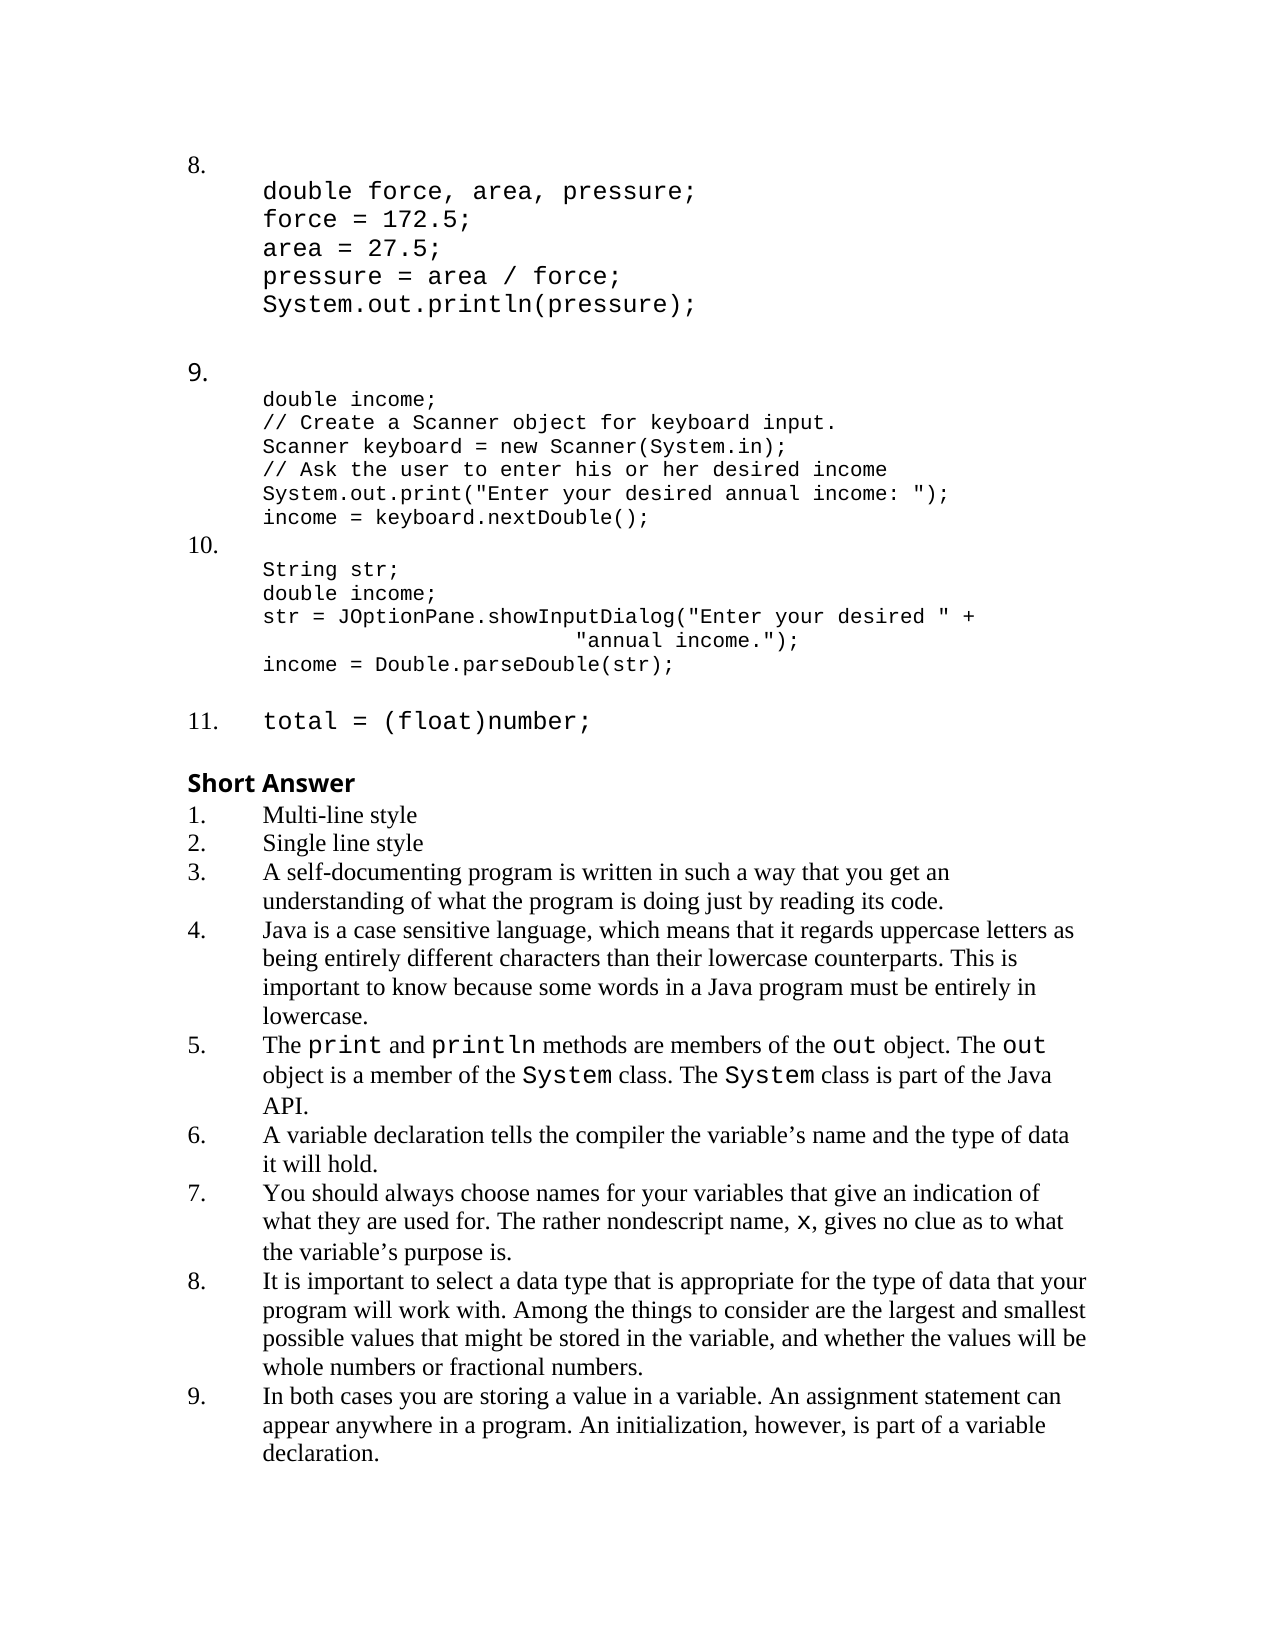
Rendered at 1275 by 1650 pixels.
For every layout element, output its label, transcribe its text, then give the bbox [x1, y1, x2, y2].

text 9. [187, 354, 1087, 388]
text 8. It is important to select a data type that is appropriate for the type of data that your program will work with. Among the things to consider are the largest and smallest possible values that might be stored in the variable, and whether the values will be whole numbers or fractional numbers. [187, 1266, 1087, 1381]
text str = JOptionPane.showInputDialog("Enter your desired " + [187, 606, 1087, 630]
text 9. In both cases you are storing a value in a variable. An assignment statement can appear anywhere in a program. An initialization, however, is part of a variable declaration. [187, 1381, 1087, 1467]
text String str; [187, 559, 1087, 583]
text 7. You should always choose names for your variables that give an indication of what they are used for. The rather nondescript name, x, gives no clue as to what the variable’s purpose is. [187, 1178, 1087, 1266]
text 10. [187, 530, 1087, 559]
text "annual income."); [187, 630, 1087, 654]
text Short Answer [187, 766, 1087, 800]
text 5. The print and println methods are members of the out object. The out object is a member of the System class. The System class is part of the Java API. [187, 1030, 1087, 1120]
text 11. total = (float)number; [187, 706, 1087, 737]
text 6. A variable declaration tells the compiler the variable’s name and the type of data it will hold. [187, 1120, 1087, 1178]
text pressure = area / force; [187, 264, 1087, 292]
text double force, area, pressure; [187, 179, 1087, 207]
text Scanner keyboard = new Scanner(System.in); // Ask the user to enter his or her desired income System.out.print("Enter your desired annual income: "); income = keyboard.nextDouble(); [187, 436, 1087, 530]
text area = 27.5; [187, 235, 1087, 264]
text 4. Java is a case sensitive language, which means that it regards uppercase letters as being entirely different characters than their lowercase counterparts. This is important to know because some words in a Java program must be entirely in lowercase. [187, 915, 1087, 1030]
text force = 172.5; [187, 207, 1087, 235]
text 1. Multi-line style [187, 800, 1087, 828]
text 3. A self-documenting program is written in such a way that you get an understanding of what the program is doing just by reading its code. [187, 857, 1087, 915]
text income = Double.parseDouble(str); [187, 654, 1087, 706]
text double income; // Create a Scanner object for keyboard input. [187, 388, 1087, 436]
text double income; [187, 583, 1087, 606]
text System.out.println(pressure); [187, 292, 1087, 320]
text 2. Single line style [187, 828, 1087, 857]
text 8. [187, 150, 1087, 179]
